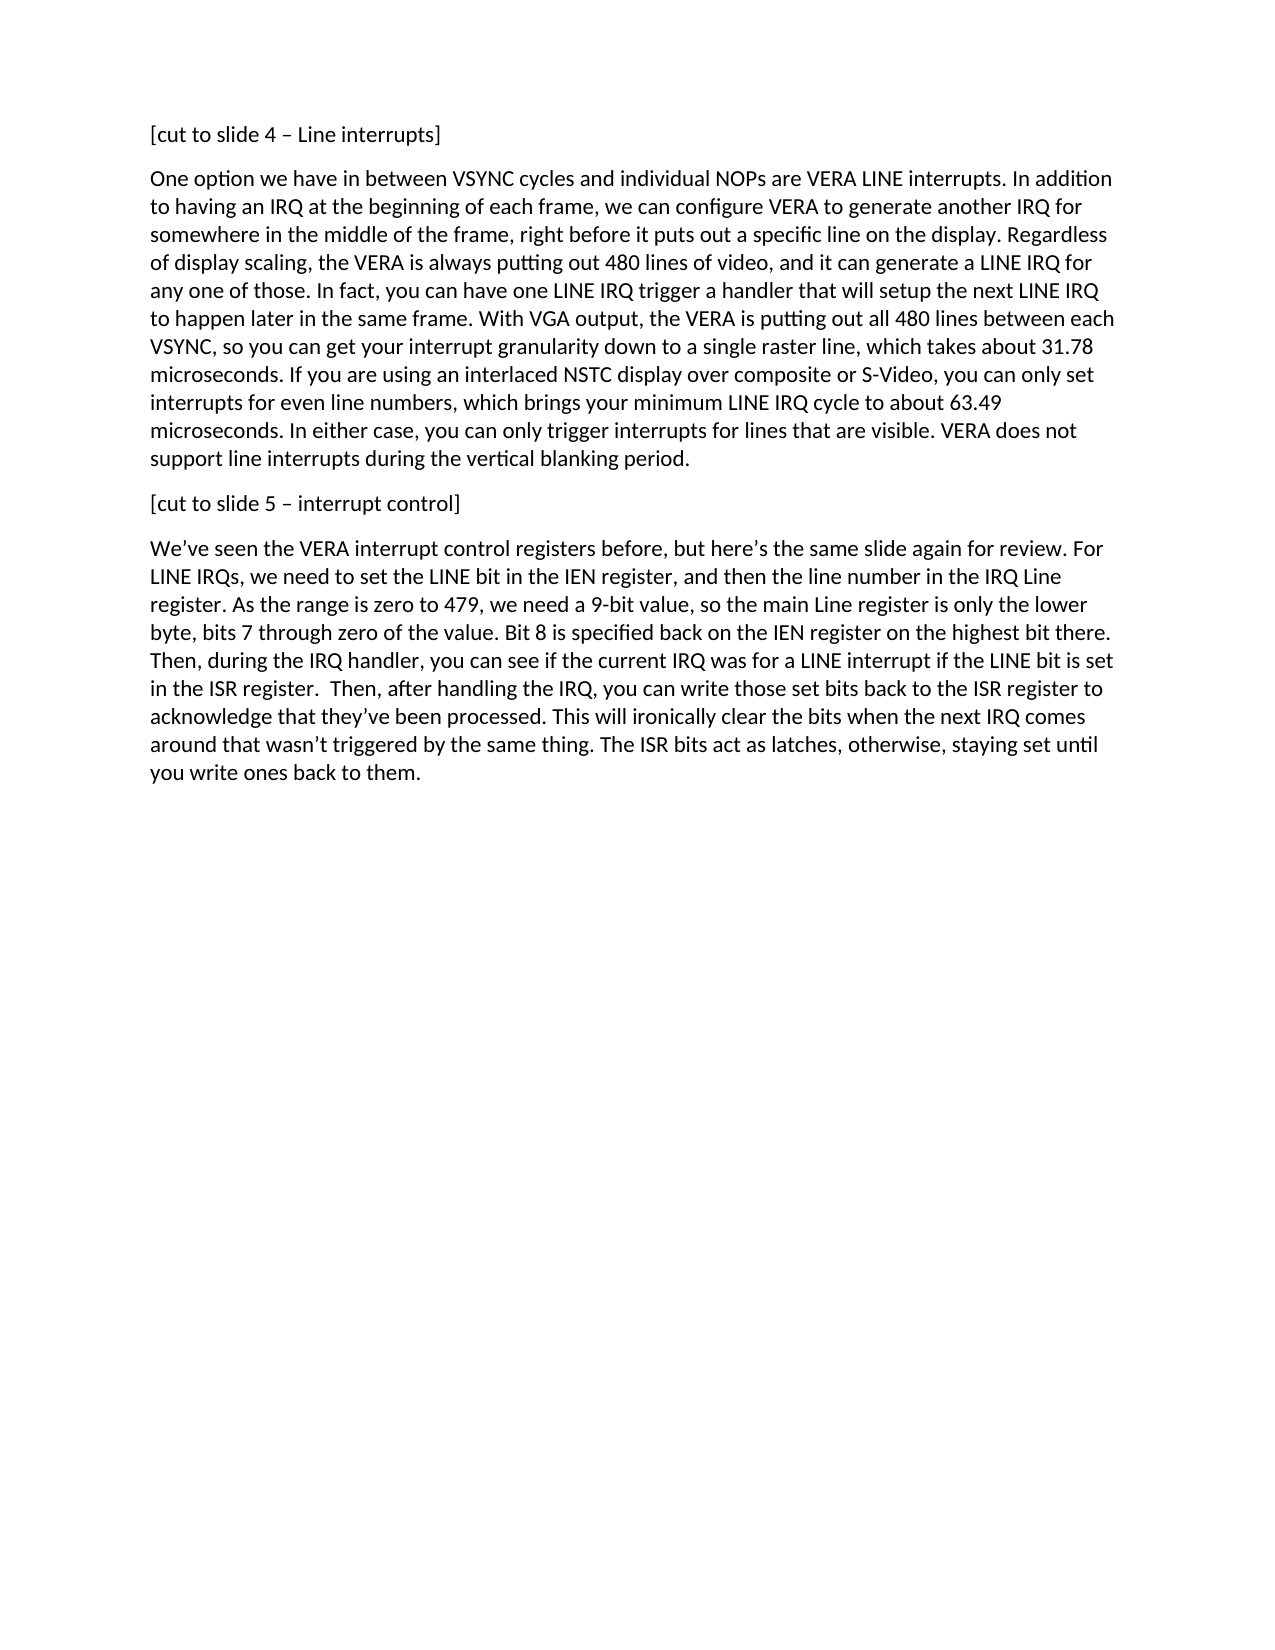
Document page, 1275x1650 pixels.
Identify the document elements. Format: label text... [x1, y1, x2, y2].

text [cut to slide 5 – interrupt control] [150, 489, 1125, 517]
text One option we have in between VSYNC cycles and individual NOPs are VERA LINE interrupts. In addition to having an IRQ at the beginning of each frame, we can configure VERA to generate another IRQ for somewhere in the middle of the frame, right before it puts out a specific line on the display. Regardless of display scaling, the VERA is always putting out 480 lines of video, and it can generate a LINE IRQ for any one of those. In fact, you can have one LINE IRQ trigger a handler that will setup the next LINE IRQ to happen later in the same frame. With VGA output, the VERA is putting out all 480 lines between each VSYNC, so you can get your interrupt granularity down to a single raster line, which takes about 31.78 microseconds. If you are using an interlaced NSTC display over composite or S-Video, you can only set interrupts for even line numbers, which brings your minimum LINE IRQ cycle to about 63.49 microseconds. In either case, you can only trigger interrupts for lines that are visible. VERA does not support line interrupts during the vertical blanking period. [150, 164, 1125, 473]
text We’ve seen the VERA interrupt control registers before, but here’s the same slide again for review. For LINE IRQs, we need to set the LINE bit in the IEN register, and then the line number in the IRQ Line register. As the range is zero to 479, we need a 9-bit value, so the main Line register is only the lower byte, bits 7 through zero of the value. Bit 8 is specified back on the IEN register on the highest bit there. Then, during the IRQ handler, you can see if the current IRQ was for a LINE interrupt if the LINE bit is set in the ISR register. Then, after handling the IRQ, you can write those set bits back to the ISR register to acknowledge that they’ve been processed. This will ironically clear the bits when the next IRQ comes around that wasn’t triggered by the same thing. The ISR bits act as latches, otherwise, staying set until you write ones back to them. [150, 534, 1125, 786]
text [cut to slide 4 – Line interrupts] [150, 120, 1125, 148]
